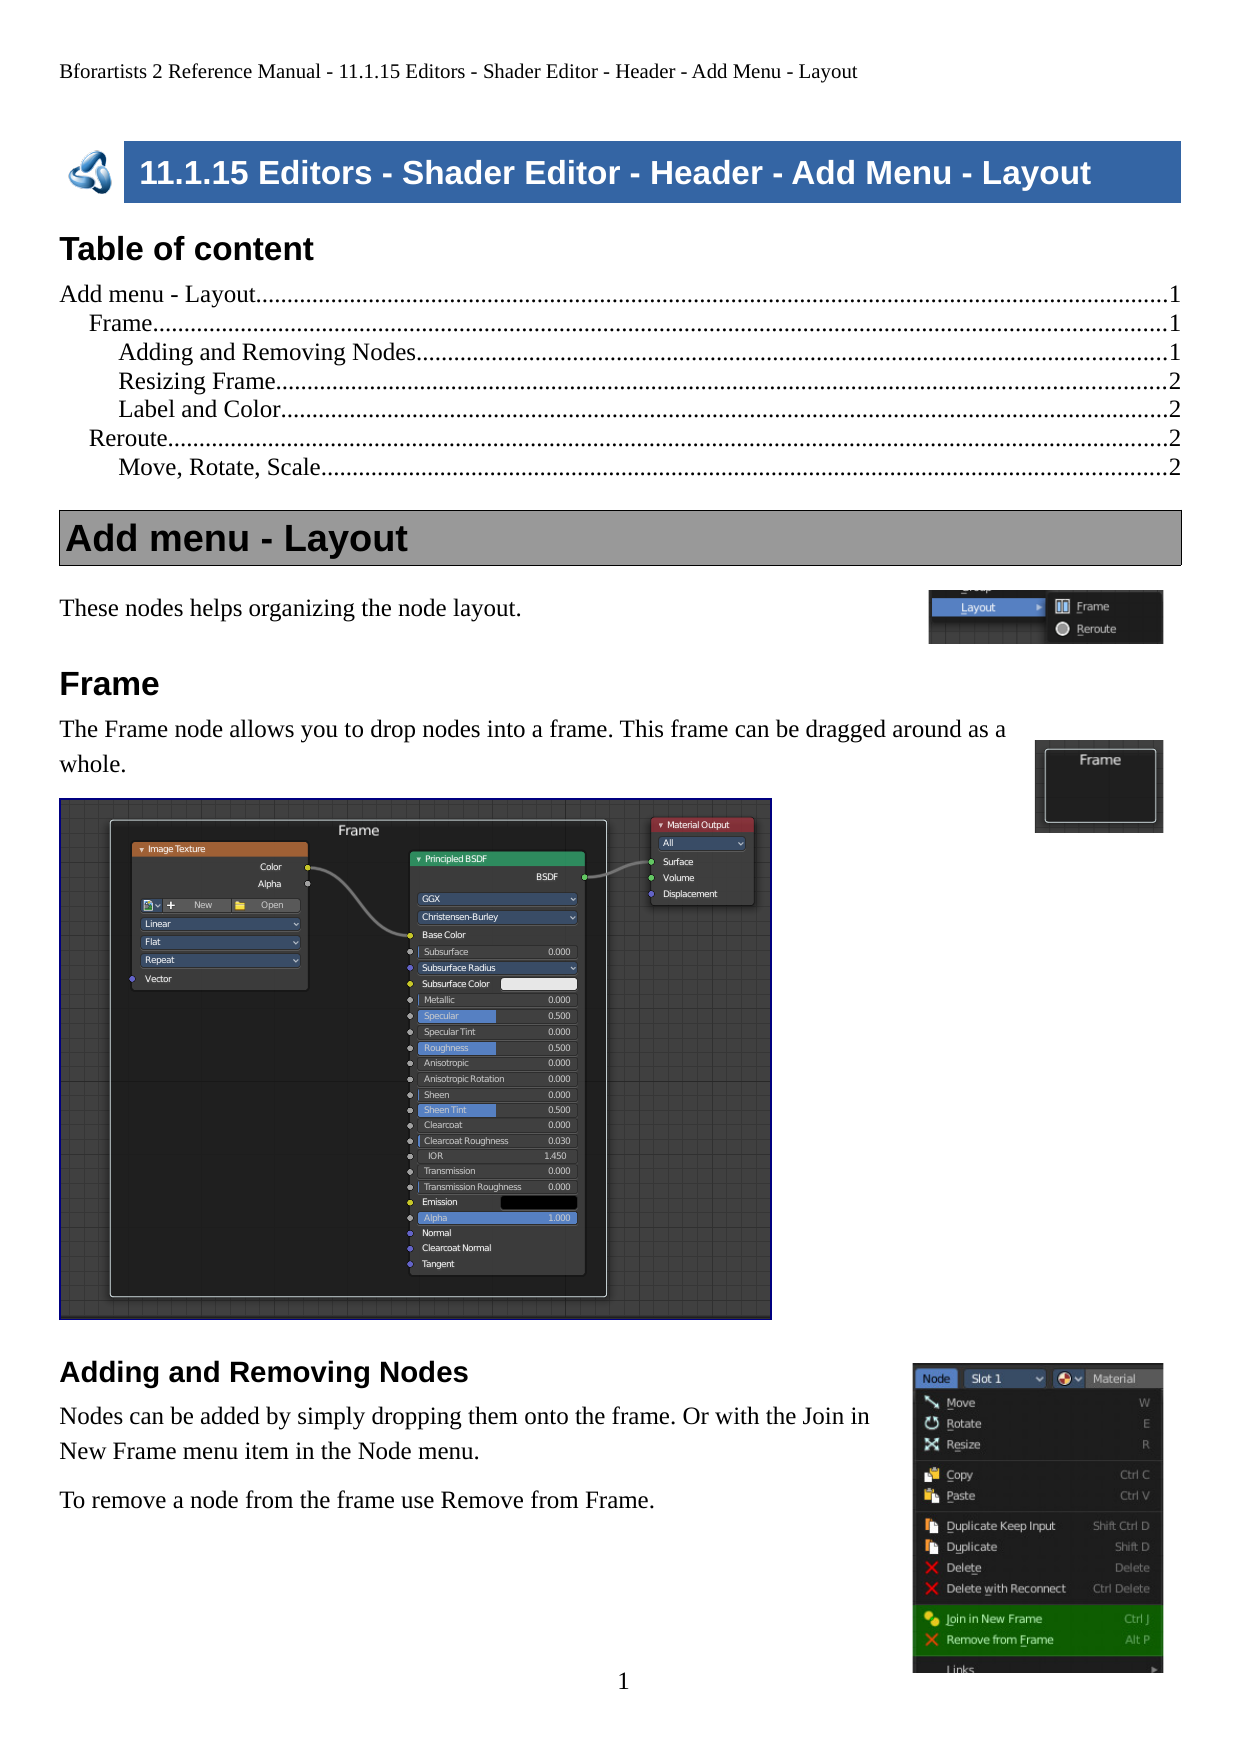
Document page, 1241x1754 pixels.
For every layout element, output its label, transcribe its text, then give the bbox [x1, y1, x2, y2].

text Frame 1 [88, 308, 1181, 337]
picture [61, 800, 770, 1319]
text Move, Rotate, Scale 2 [118, 452, 1181, 481]
picture [1034, 740, 1164, 833]
picture [65, 147, 114, 197]
table_header 11.1.15 Editors - Shader Editor - Header - Add Menu - Layout [124, 141, 1181, 203]
subtitle Frame [59, 663, 1181, 702]
text The Frame node allows you to drop nodes into a frame. This frame can be dragged around as a whole. [59, 714, 1181, 778]
text Reroute 2 [88, 423, 1181, 452]
subtitle Table of content [59, 228, 1181, 267]
picture [912, 1363, 1164, 1673]
text Add menu - Layout 1 [59, 279, 1181, 308]
table_header Add menu - Layout [60, 511, 1181, 565]
text Resizing Frame 2 [118, 366, 1181, 394]
subtitle Adding and Removing Nodes [59, 1355, 1181, 1389]
text To remove a node from the frame use Remove from Frame. [59, 1485, 912, 1514]
table_header [59, 141, 124, 203]
text Adding and Removing Nodes 1 [118, 337, 1181, 366]
text These nodes helps organizing the node layout. [59, 593, 928, 622]
picture [928, 590, 1164, 644]
text Label and Color 2 [118, 394, 1181, 423]
text Nodes can be added by simply dropping them onto the frame. Or with the Join in New Frame menu item in the Node menu. [59, 1401, 912, 1464]
